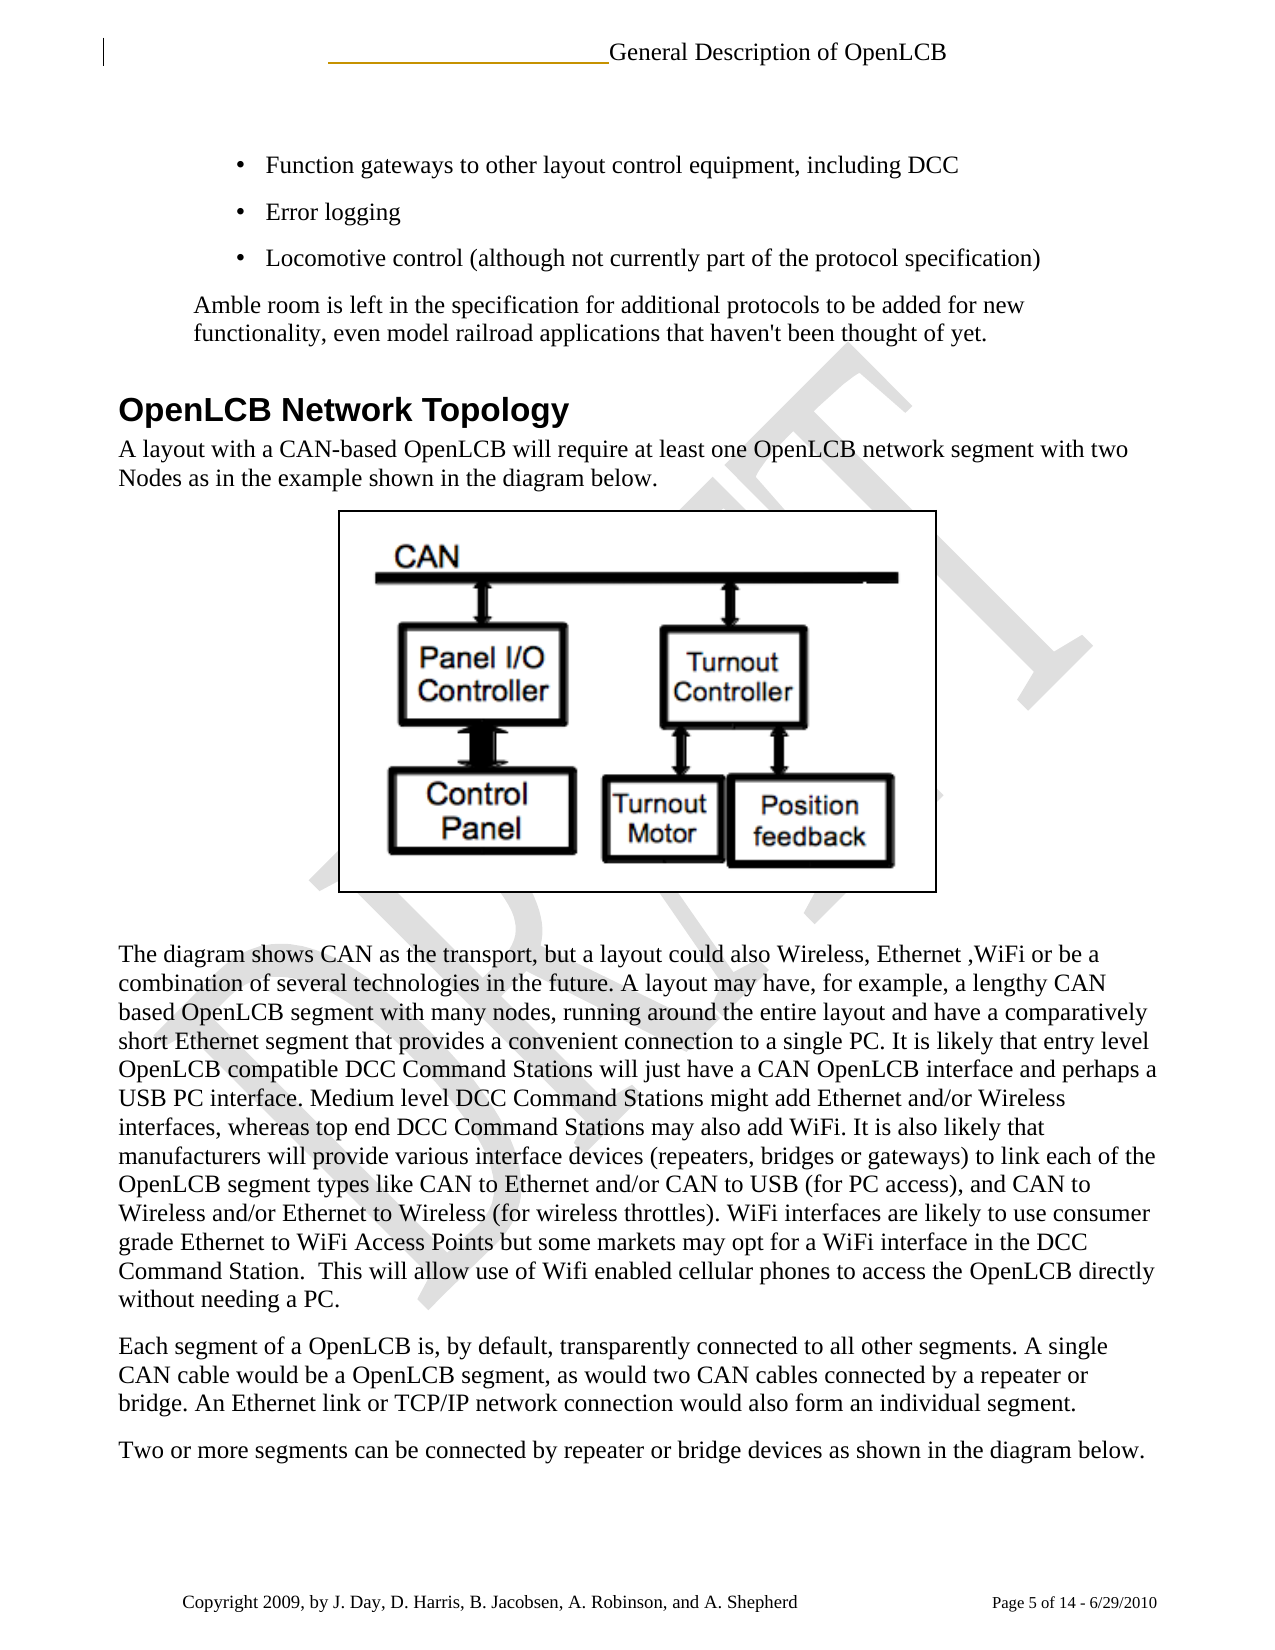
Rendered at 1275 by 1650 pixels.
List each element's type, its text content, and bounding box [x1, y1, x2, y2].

text Amble room is left in the specification for additional protocols to be added for new functionality, even model railroad applications that haven't been thought of yet. [193, 290, 1157, 347]
text A layout with a CAN-based OpenLCB will require at least one OpenLCB network segment with two Nodes as in the example shown in the diagram below. [118, 434, 754, 492]
text Two or more segments can be connected by repeater or bridge devices as shown in the diagram below. [118, 1435, 1157, 1464]
subtitle OpenLCB Network Topology [118, 390, 798, 428]
list Error logging [236, 197, 1157, 226]
subtitle [815, 390, 1157, 428]
text A layout with a CAN-based OpenLCB will require at least one OpenLCB network segment with two Nodes as in the example shown in the diagram below. [838, 434, 1157, 492]
text Each segment of a OpenLCB is, by default, transparently connected to all other segments. A single CAN cable would be a OpenLCB segment, as would two CAN cables connected by a repeater or bridge. An Ethernet link or TCP/IP network connection would also form an individual segment. [118, 1331, 1157, 1417]
text A layout with a CAN-based OpenLCB will require at least one OpenLCB network segment with two Nodes as in the example shown in the diagram below. [757, 434, 853, 492]
list Locomotive control (although not currently part of the protocol specification) [236, 243, 1157, 272]
picture [342, 514, 933, 889]
text The diagram shows CAN as the transport, but a layout could also Wireless, Ethernet ,WiFi or be a combination of several technologies in the future. A layout may have, for example, a lengthy CAN based OpenLCB segment with many nodes, running around the entire layout and have a comparatively short Ethernet segment that provides a convenient connection to a single PC. It is likely that entry level OpenLCB compatible DCC Command Stations will just have a CAN OpenLCB interface and perhaps a USB PC interface. Medium level DCC Command Stations might add Ethernet and/or Wireless interfaces, whereas top end DCC Command Stations may also add WiFi. It is also likely that manufacturers will provide various interface devices (repeaters, bridges or gateways) to link each of the OpenLCB segment types like CAN to Ethernet and/or CAN to USB (for PC access), and CAN to Wireless and/or Ethernet to Wireless (for wireless throttles). WiFi interfaces are likely to use consumer grade Ethernet to WiFi Access Points but some markets may opt for a WiFi interface in the DCC Command Station. This will allow use of Wifi enabled cellular phones to access the OpenLCB directly without needing a PC. [118, 939, 1157, 1313]
list Function gateways to other layout control equipment, including DCC [236, 150, 1157, 179]
